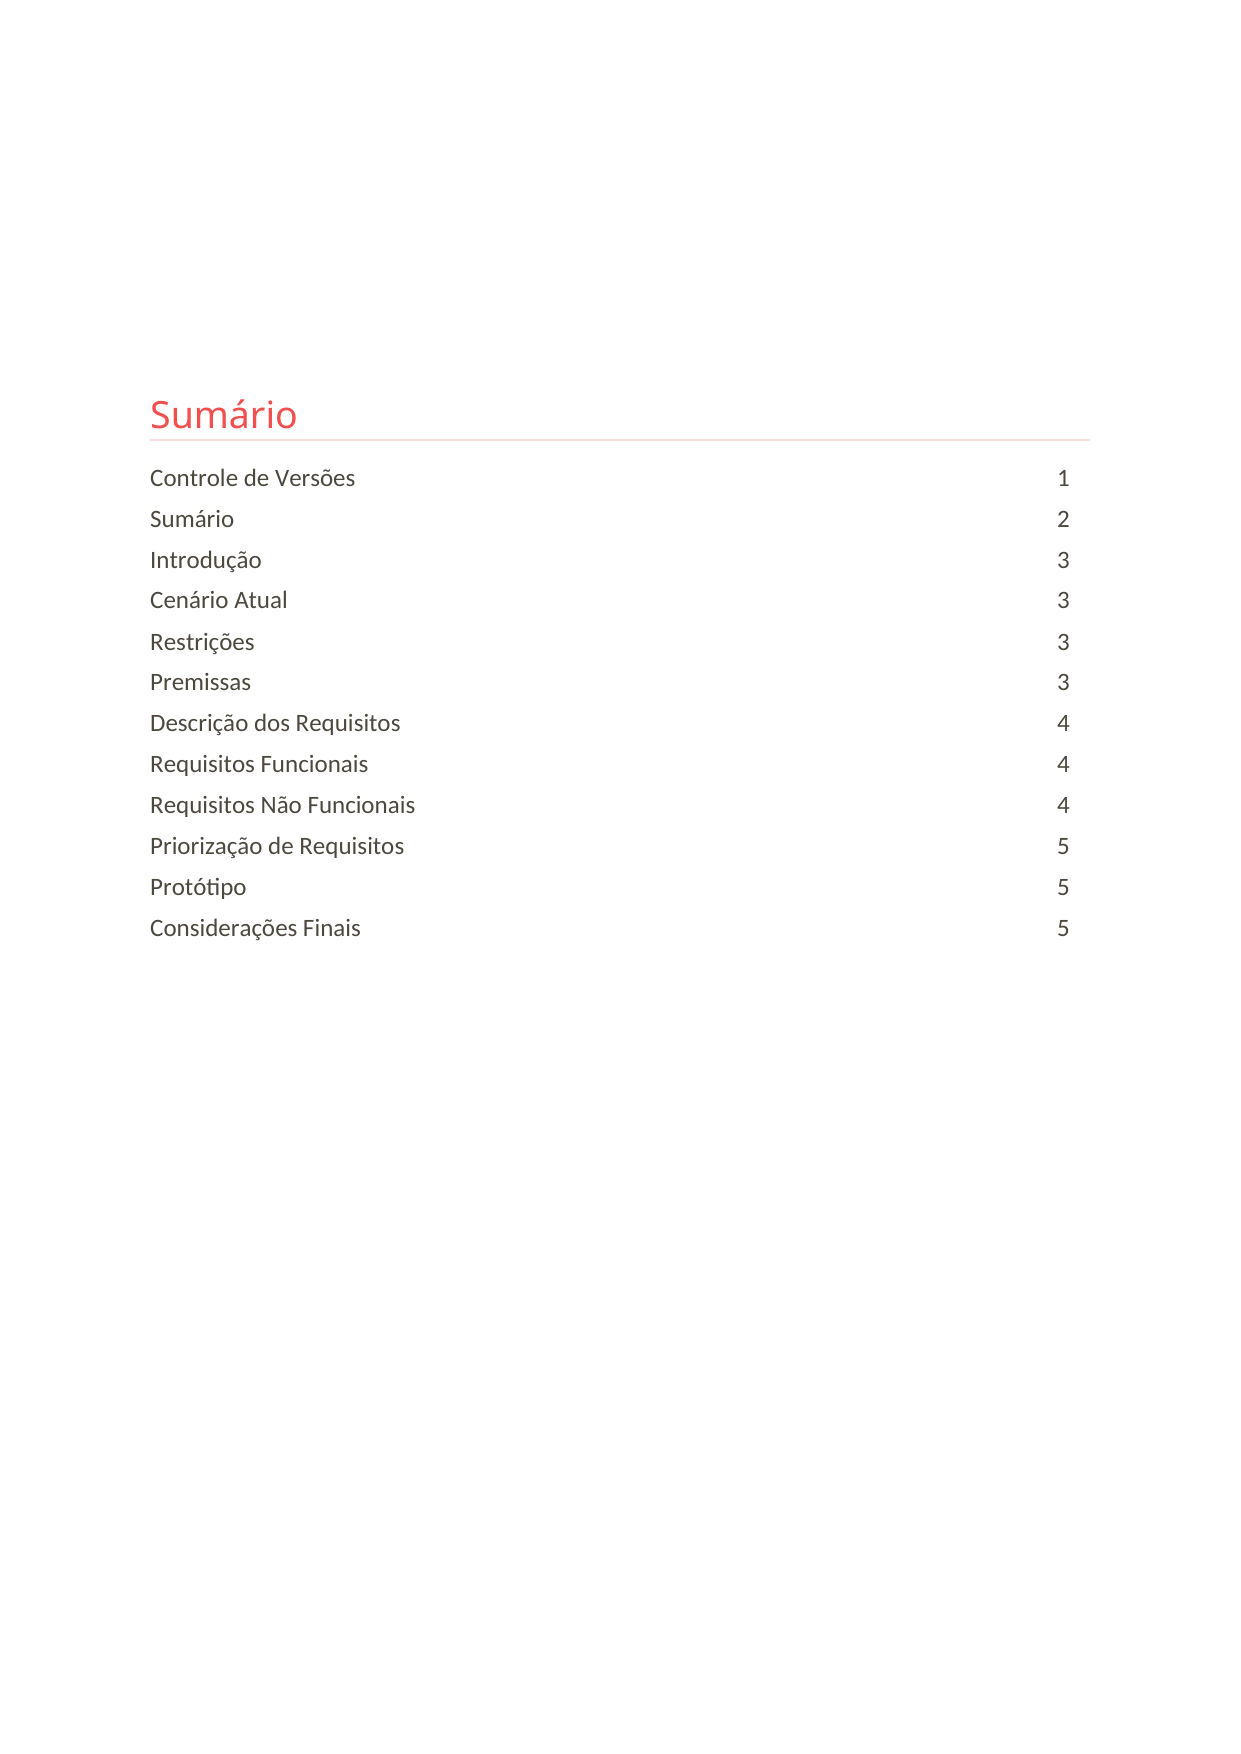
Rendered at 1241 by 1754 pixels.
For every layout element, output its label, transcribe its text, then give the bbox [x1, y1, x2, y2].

text Premissas 3 [150, 667, 1090, 697]
text Controle de Versões 1 [150, 462, 1090, 492]
text Considerações Finais 5 [150, 912, 1090, 943]
text Requisitos Funcionais 4 [150, 748, 1090, 779]
text Protótipo 5 [150, 871, 1090, 902]
text Descrição dos Requisitos 4 [150, 707, 1090, 738]
text Restrições 3 [150, 626, 1090, 656]
text Cenário Atual 3 [150, 585, 1090, 615]
text Priorização de Requisitos 5 [150, 830, 1090, 861]
text Sumário 2 [150, 503, 1090, 533]
subtitle Sumário [150, 388, 1090, 439]
text Requisitos Não Funcionais 4 [150, 789, 1090, 820]
text Introdução 3 [150, 544, 1090, 574]
